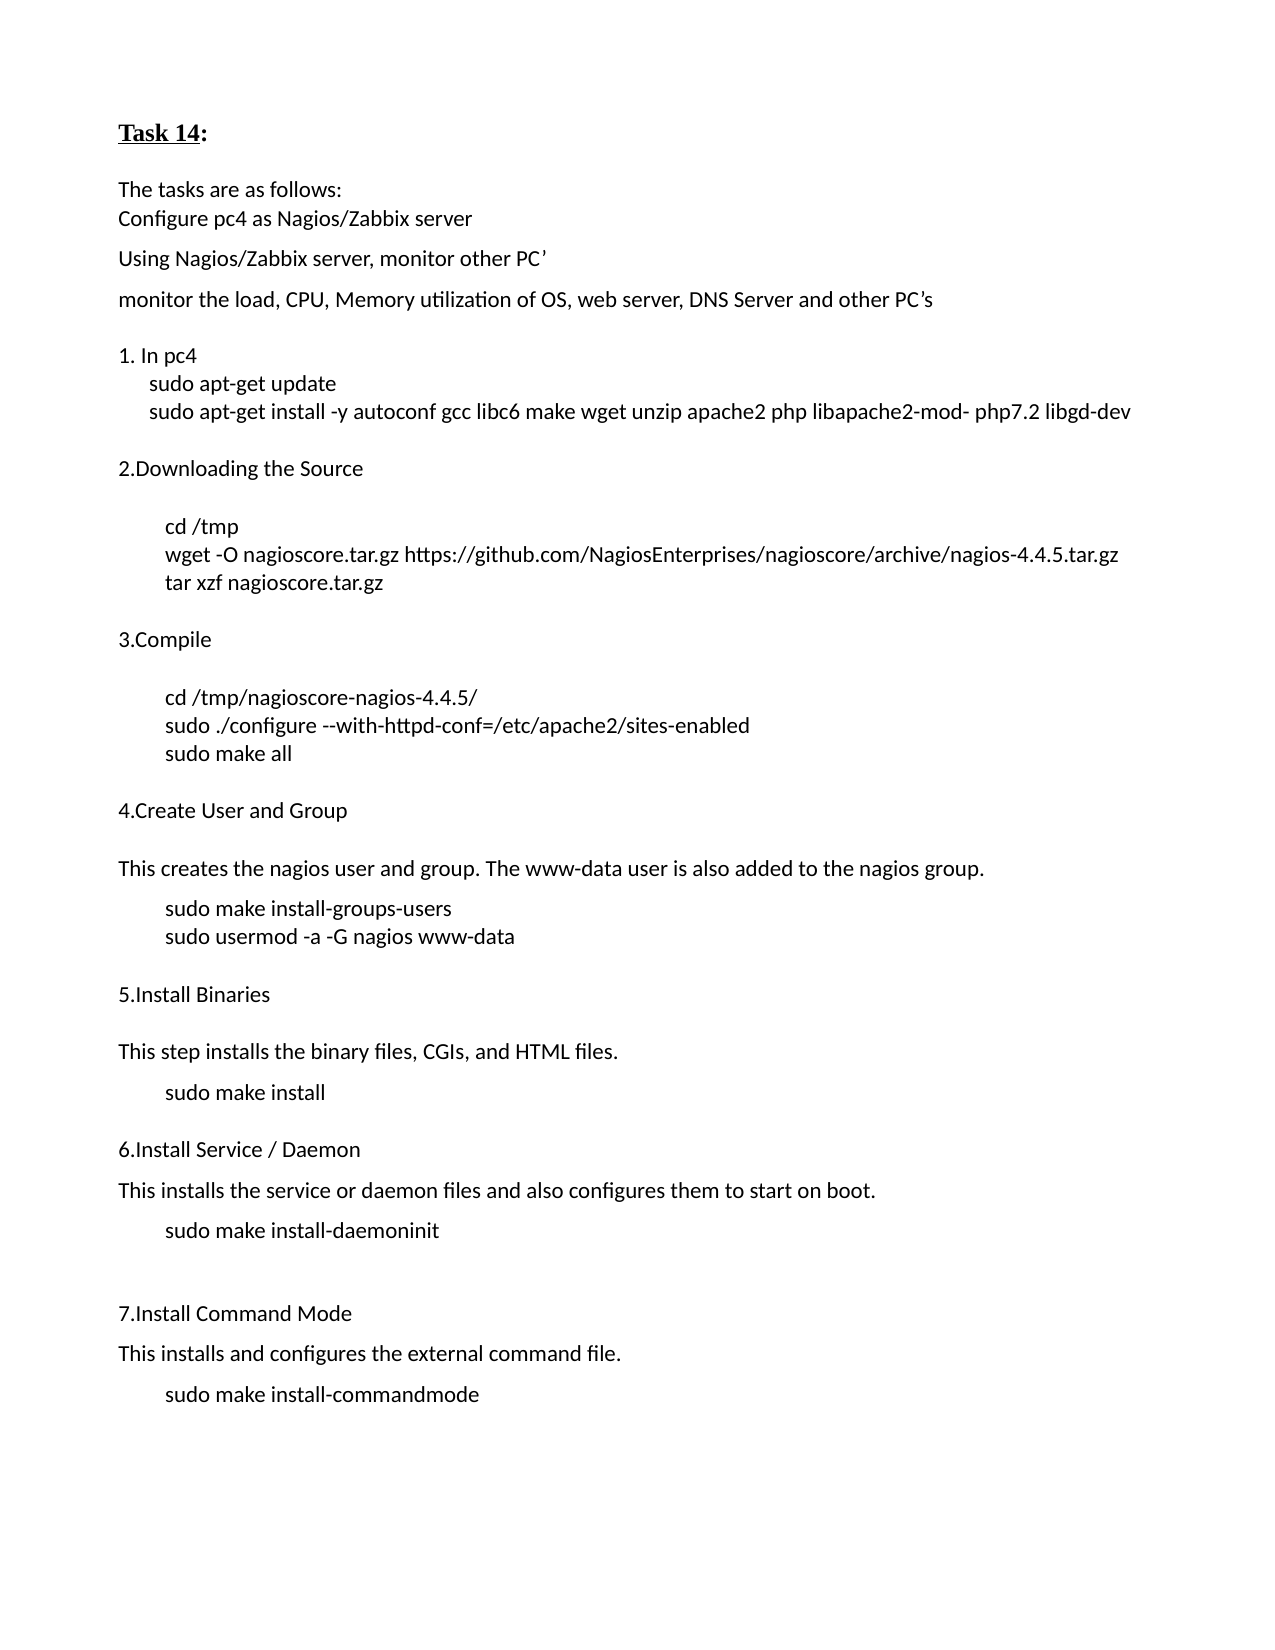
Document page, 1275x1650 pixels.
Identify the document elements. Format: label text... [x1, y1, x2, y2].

text tar xzf nagioscore.tar.gz [165, 568, 1157, 596]
text This installs and configures the external command file. [118, 1339, 1157, 1367]
text monitor the load, CPU, Memory utilization of OS, web server, DNS Server and other PC’s [118, 285, 1157, 313]
text 4.Create User and Group [118, 796, 1157, 824]
text sudo make install [165, 1078, 1157, 1106]
text sudo apt-get update [118, 369, 1157, 397]
text 3.Compile [118, 625, 1157, 653]
text sudo make install-groups-users [165, 894, 1157, 922]
text 2.Downloading the Source [118, 454, 1157, 482]
text The tasks are as follows: [118, 176, 1157, 204]
text sudo ./configure --with-httpd-conf=/etc/apache2/sites-enabled [165, 711, 1157, 739]
text cd /tmp [165, 512, 1157, 540]
text This installs the service or daemon files and also configures them to start on boot. [118, 1176, 1157, 1204]
text sudo make install-commandmode [165, 1380, 1157, 1408]
text sudo usermod -a -G nagios www-data [165, 922, 1157, 950]
text sudo apt-get install -y autoconf gcc libc6 make wget unzip apache2 php libapache2-mod- php7.2 libgd-dev [118, 397, 1157, 425]
text cd /tmp/nagioscore-nagios-4.4.5/ [165, 683, 1157, 711]
text sudo make all [165, 739, 1157, 767]
text Using Nagios/Zabbix server, monitor other PC’ [118, 244, 1157, 272]
text 5.Install Binaries [118, 980, 1157, 1008]
text 1. In pc4 [118, 341, 1157, 369]
text Task 14: [118, 118, 1157, 147]
text Configure pc4 as Nagios/Zabbix server [118, 204, 1157, 232]
subtitle 7.Install Command Mode [118, 1299, 1157, 1327]
text sudo make install-daemoninit [165, 1216, 1157, 1244]
text wget -O nagioscore.tar.gz https://github.com/NagiosEnterprises/nagioscore/archive/nagios-4.4.5.tar.gz [165, 540, 1157, 568]
text 6.Install Service / Daemon [118, 1135, 1157, 1163]
text This creates the nagios user and group. The www-data user is also added to the nagios group. [118, 854, 1157, 882]
text This step installs the binary files, CGIs, and HTML files. [118, 1037, 1157, 1065]
